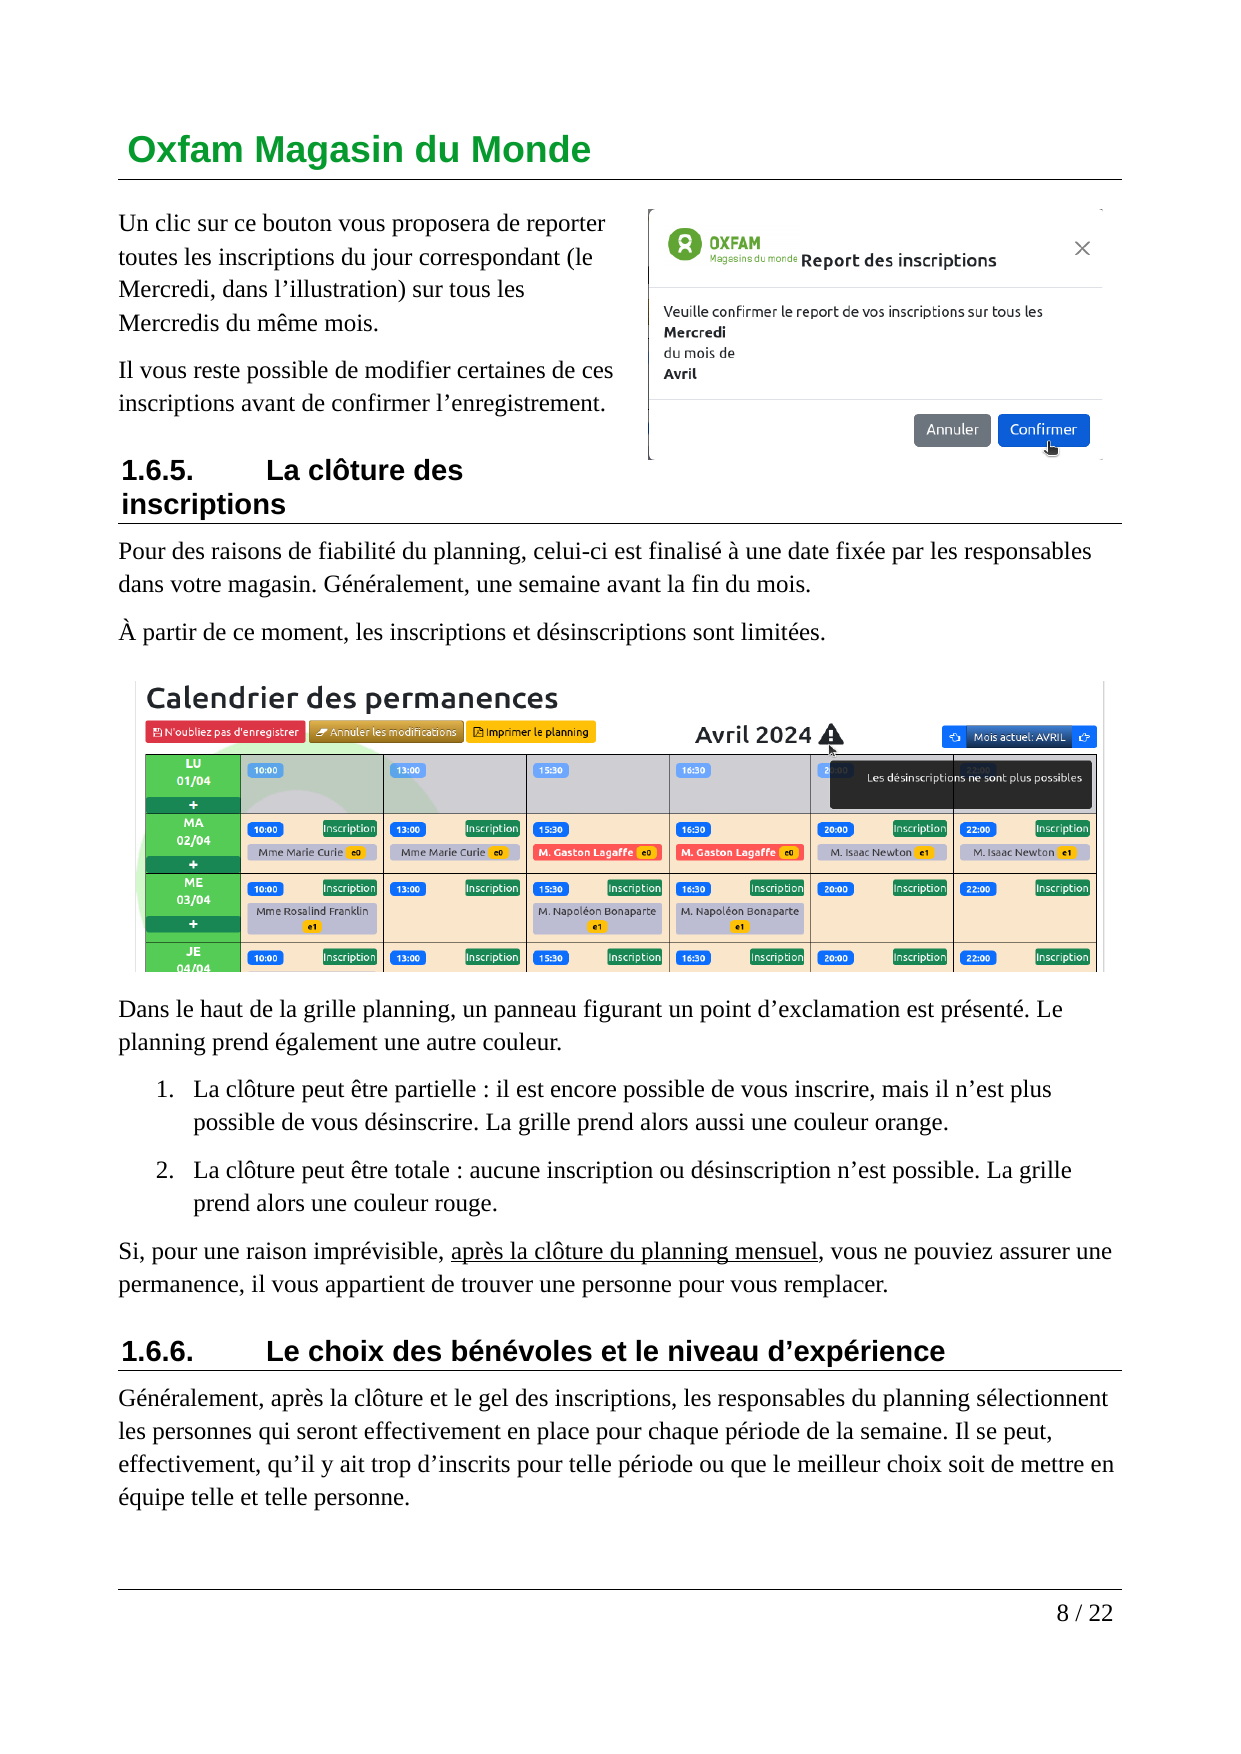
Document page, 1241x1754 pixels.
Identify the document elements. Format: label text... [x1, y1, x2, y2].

list La clôture peut être partielle : il est encore possible de vous inscrire, mais il n’est plus possible de vous désinscrire. La grille prend alors aussi une couleur orange. [156, 1074, 1122, 1136]
text Un clic sur ce bouton vous proposera de reporter toutes les inscriptions du jour correspondant (le Mercredi, dans l’illustration) sur tous les Mercredis du même mois. [118, 192, 1122, 477]
picture [135, 681, 1105, 972]
text Généralement, après la clôture et le gel des inscriptions, les responsables du planning sélectionnent les personnes qui seront effectivement en place pour chaque période de la semaine. Il se peut, effectivement, qu’il y ait trop d’inscrits pour telle période ou que le meilleur choix soit de mettre en équipe telle et telle personne. [118, 1383, 1122, 1511]
text Dans le haut de la grille planning, un panneau figurant un point d’exclamation est présenté. Le planning prend également une autre couleur. [118, 664, 1122, 1056]
text Si, pour une raison imprévisible, après la clôture du planning mensuel, vous ne pouviez assurer une permanence, il vous appartient de trouver une personne pour vous remplacer. [118, 1236, 1122, 1297]
subtitle La clôture des inscriptions [118, 450, 1122, 523]
text Il vous reste possible de modifier certaines de ces inscriptions avant de confirmer l’enregistrement. [118, 355, 630, 417]
text À partir de ce moment, les inscriptions et désinscriptions sont limitées. [118, 617, 1122, 645]
list La clôture peut être totale : aucune inscription ou désinscription n’est possible. La grille prend alors une couleur rouge. [156, 1155, 1122, 1217]
text Pour des raisons de fiabilité du planning, celui-ci est finalisé à une date fixée par les responsables dans votre magasin. Généralement, une semaine avant la fin du mois. [118, 536, 1122, 598]
subtitle Le choix des bénévoles et le niveau d’expérience [118, 1331, 1122, 1370]
picture [648, 209, 1103, 460]
